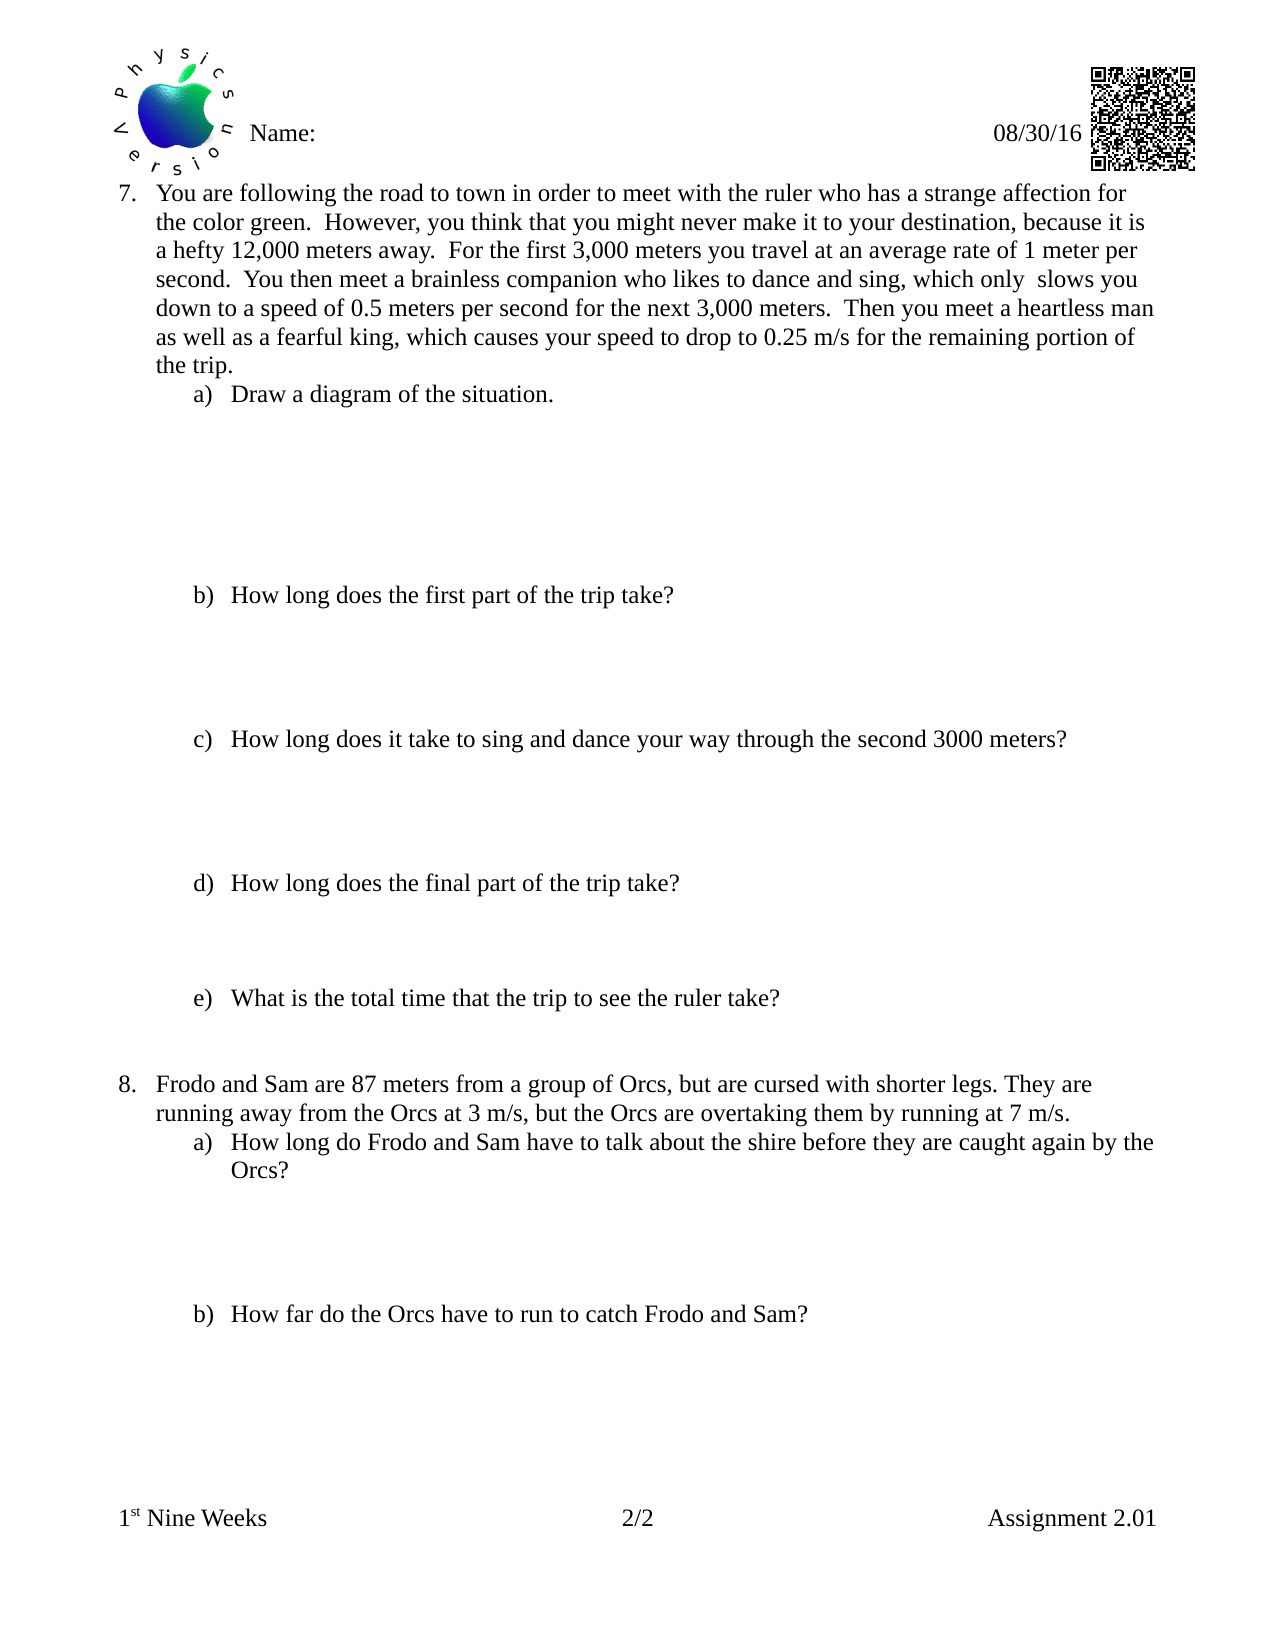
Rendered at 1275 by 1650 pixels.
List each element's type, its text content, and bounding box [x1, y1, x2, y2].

list How far do the Orcs have to run to catch Frodo and Sam? [193, 1299, 1157, 1328]
list How long does it take to sing and dance your way through the second 3000 meters? [193, 724, 1157, 753]
list How long does the first part of the trip take? [193, 581, 1157, 609]
list How long do Frodo and Sam have to talk about the shire before they are caught again by the Orcs? [193, 1127, 1157, 1184]
list What is the total time that the trip to see the ruler take? [193, 983, 1157, 1012]
list Frodo and Sam are 87 meters from a group of Orcs, but are cursed with shorter legs. They are running away from the Orcs at 3 m/s, but the Orcs are overtaking them by running at 7 m/s. [118, 1069, 1157, 1127]
picture [113, 48, 234, 176]
list Draw a diagram of the situation. [193, 379, 1157, 408]
list You are following the road to town in order to meet with the ruler who has a strange affection for the color green. However, you think that you might never make it to your destination, because it is a hefty 12,000 meters away. For the first 3,000 meters you travel at an average rate of 1 meter per second. You then meet a brainless companion who likes to dance and sing, which only slows you down to a speed of 0.5 meters per second for the next 3,000 meters. Then you meet a heartless man as well as a fearful king, which causes your speed to drop to 0.25 m/s for the remaining portion of the trip. [118, 176, 1157, 379]
picture [1082, 58, 1203, 179]
list How long does the final part of the trip take? [193, 868, 1157, 897]
